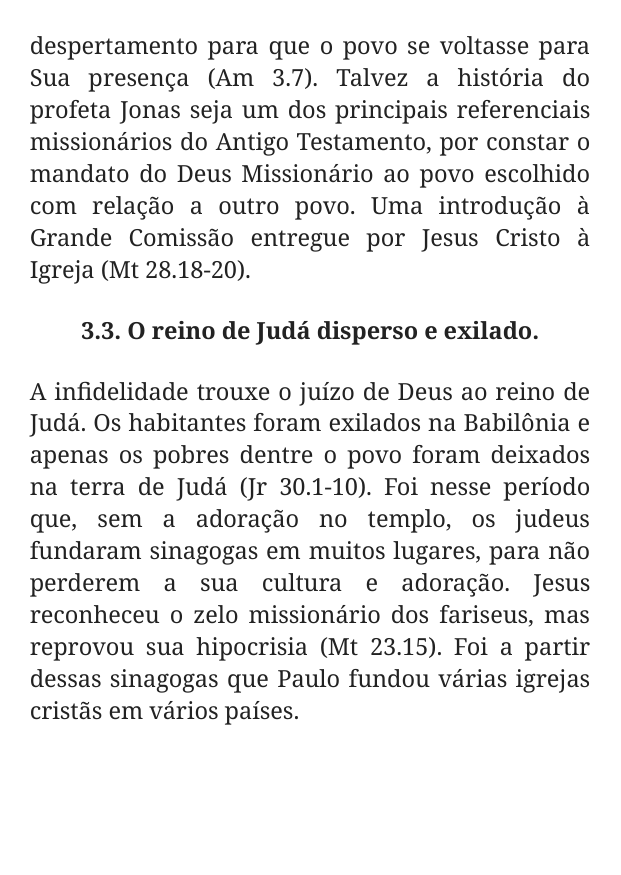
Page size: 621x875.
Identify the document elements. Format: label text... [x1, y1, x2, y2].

text A infidelidade trouxe o juízo de Deus ao reino de Judá. Os habitantes foram exilados na Babilônia e apenas os pobres dentre o povo foram deixados na terra de Judá (Jr 30.1-10). Foi nesse período que, sem a adoração no templo, os judeus fundaram sinagogas em muitos lugares, para não perderem a sua cultura e adoração. Jesus reconheceu o zelo missionário dos fariseus, mas reprovou sua hipocrisia (Mt 23.15). Foi a partir dessas sinagogas que Paulo fundou várias igrejas cristãs em vários países. [29, 375, 591, 727]
text 3.3. O reino de Judá disperso e exilado. [29, 314, 591, 346]
text despertamento para que o povo se voltasse para Sua presença (Am 3.7). Talvez a história do profeta Jonas seja um dos principais referenciais missionários do Antigo Testamento, por constar o mandato do Deus Missionário ao povo escolhido com relação a outro povo. Uma introdução à Grande Comissão entregue por Jesus Cristo à Igreja (Mt 28.18-20). [29, 29, 591, 285]
